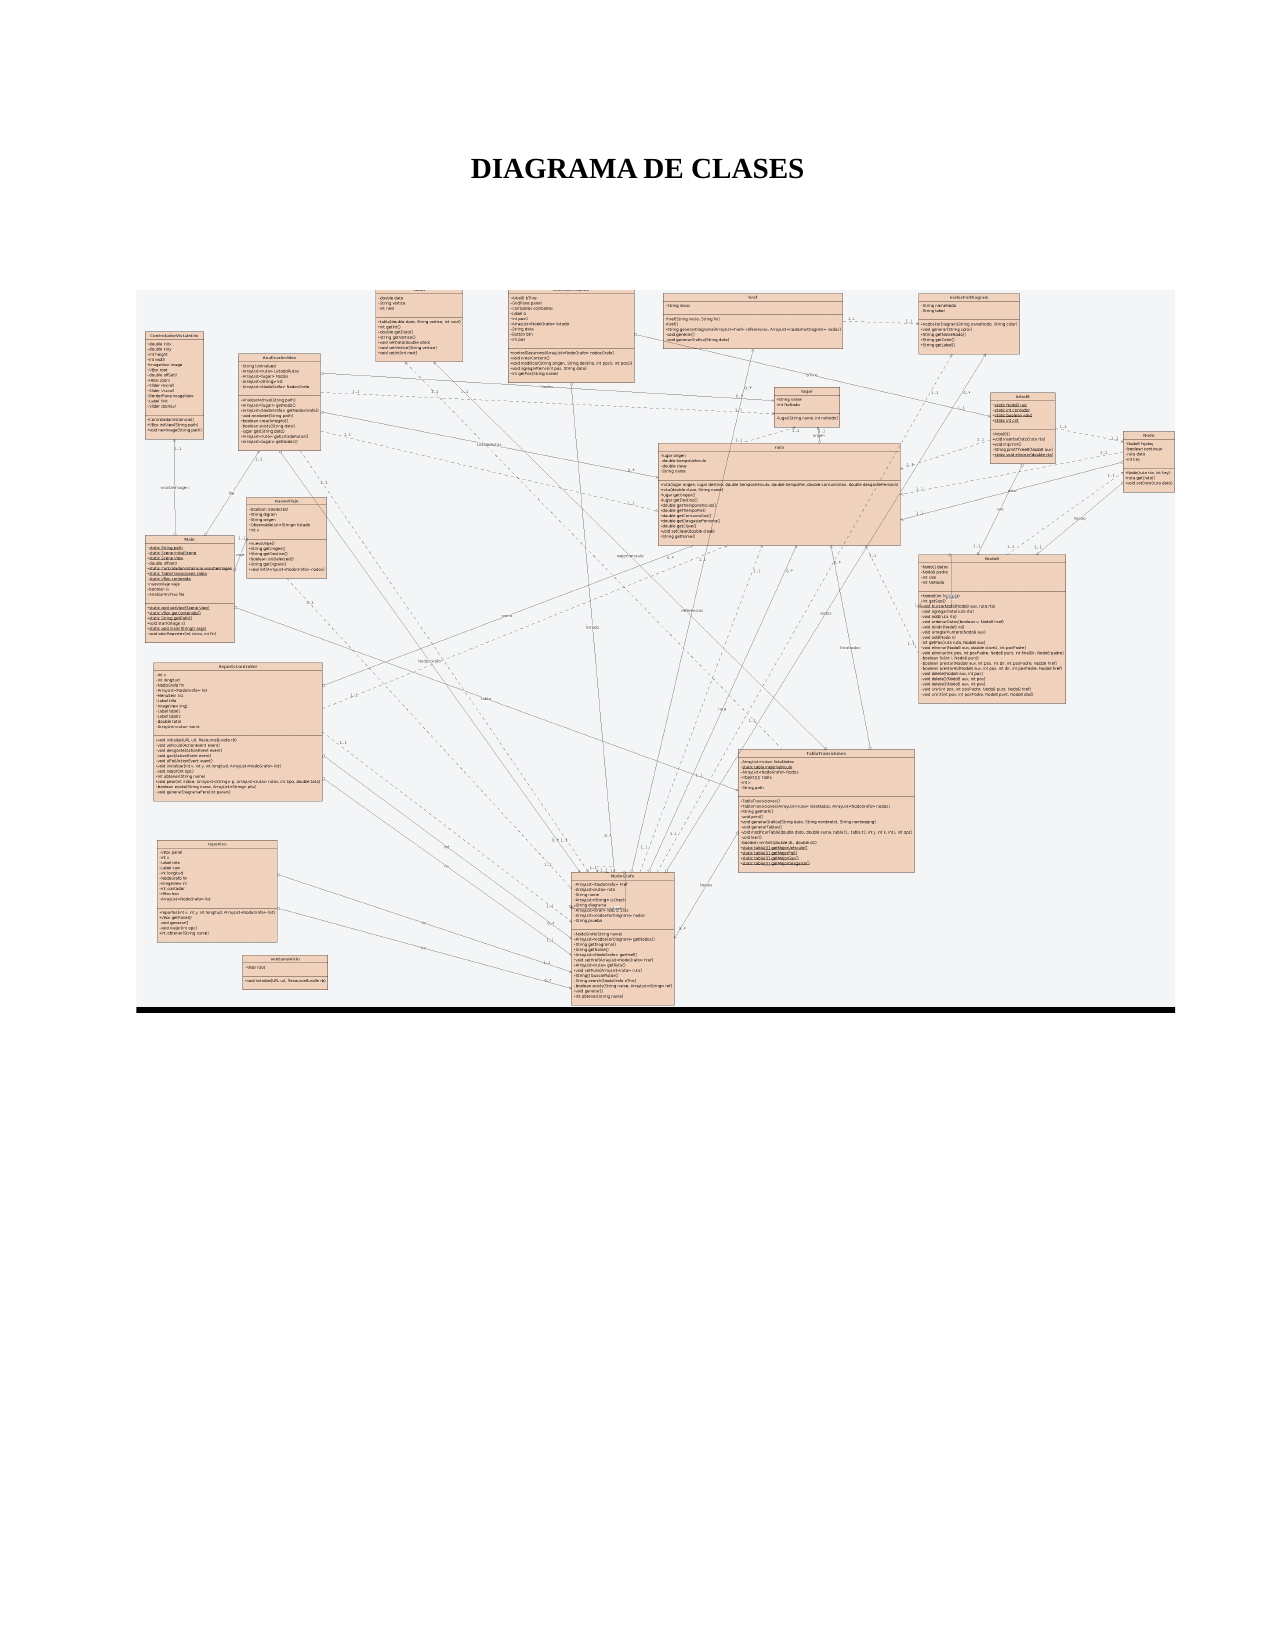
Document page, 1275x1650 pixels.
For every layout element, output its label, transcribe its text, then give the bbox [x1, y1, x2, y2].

text DIAGRAMA DE CLASES [118, 152, 1157, 185]
picture [136, 290, 1175, 1013]
